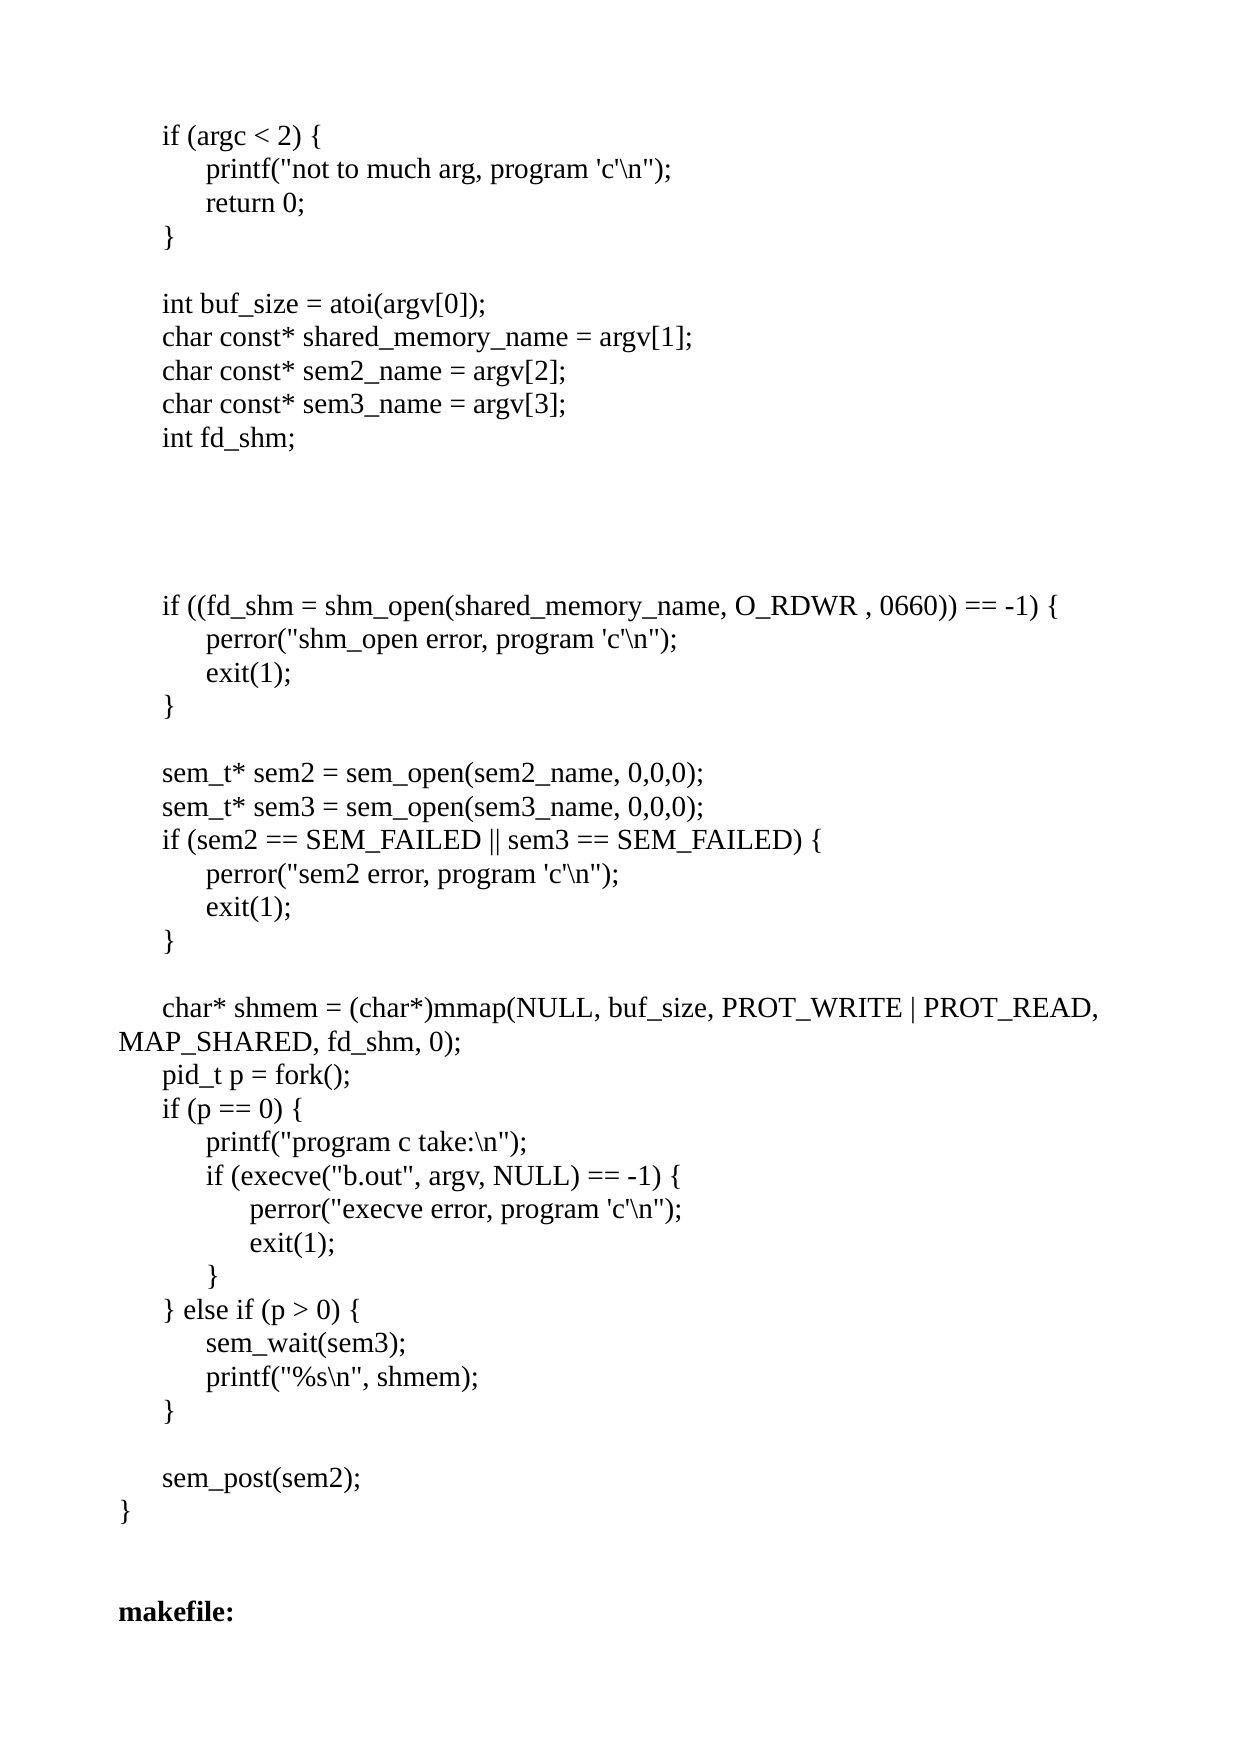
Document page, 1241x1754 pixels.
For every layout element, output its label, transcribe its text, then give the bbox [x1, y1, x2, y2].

text return 0; [118, 185, 1122, 219]
text sem_wait(sem3); [118, 1326, 1122, 1359]
text if (sem2 == SEM_FAILED || sem3 == SEM_FAILED) { [118, 822, 1122, 856]
text printf("program c take:\n"); [118, 1124, 1122, 1158]
text perror("execve error, program 'c'\n"); [118, 1191, 1122, 1225]
text if (p == 0) { [118, 1091, 1122, 1124]
text char const* sem2_name = argv[2]; [118, 353, 1122, 386]
text if (execve("b.out", argv, NULL) == -1) { [118, 1158, 1122, 1191]
text exit(1); [118, 889, 1122, 923]
text pid_t p = fork(); [118, 1057, 1122, 1091]
text printf("not to much arg, program 'c'\n"); [118, 152, 1122, 185]
text sem_t* sem2 = sem_open(sem2_name, 0,0,0); [118, 755, 1122, 789]
text exit(1); [118, 655, 1122, 688]
text if ((fd_shm = shm_open(shared_memory_name, O_RDWR , 0660)) == -1) { [118, 588, 1122, 621]
text } [118, 688, 1122, 722]
text int fd_shm; [118, 420, 1122, 453]
text } [118, 1493, 1122, 1527]
text } else if (p > 0) { [118, 1292, 1122, 1326]
text perror("sem2 error, program 'c'\n"); [118, 856, 1122, 889]
text } [118, 1258, 1122, 1292]
text sem_post(sem2); [118, 1460, 1122, 1493]
text int buf_size = atoi(argv[0]); [118, 286, 1122, 319]
text printf("%s\n", shmem); [118, 1359, 1122, 1393]
text if (argc < 2) { [118, 118, 1122, 152]
text } [118, 923, 1122, 957]
text makefile: [118, 1594, 1122, 1627]
text char const* sem3_name = argv[3]; [118, 386, 1122, 420]
text } [118, 1393, 1122, 1426]
text sem_t* sem3 = sem_open(sem3_name, 0,0,0); [118, 789, 1122, 822]
text char const* shared_memory_name = argv[1]; [118, 319, 1122, 353]
text char* shmem = (char*)mmap(NULL, buf_size, PROT_WRITE | PROT_READ, MAP_SHARED, fd_shm, 0); [118, 990, 1122, 1057]
text } [118, 219, 1122, 252]
text exit(1); [118, 1225, 1122, 1258]
text perror("shm_open error, program 'c'\n"); [118, 621, 1122, 655]
